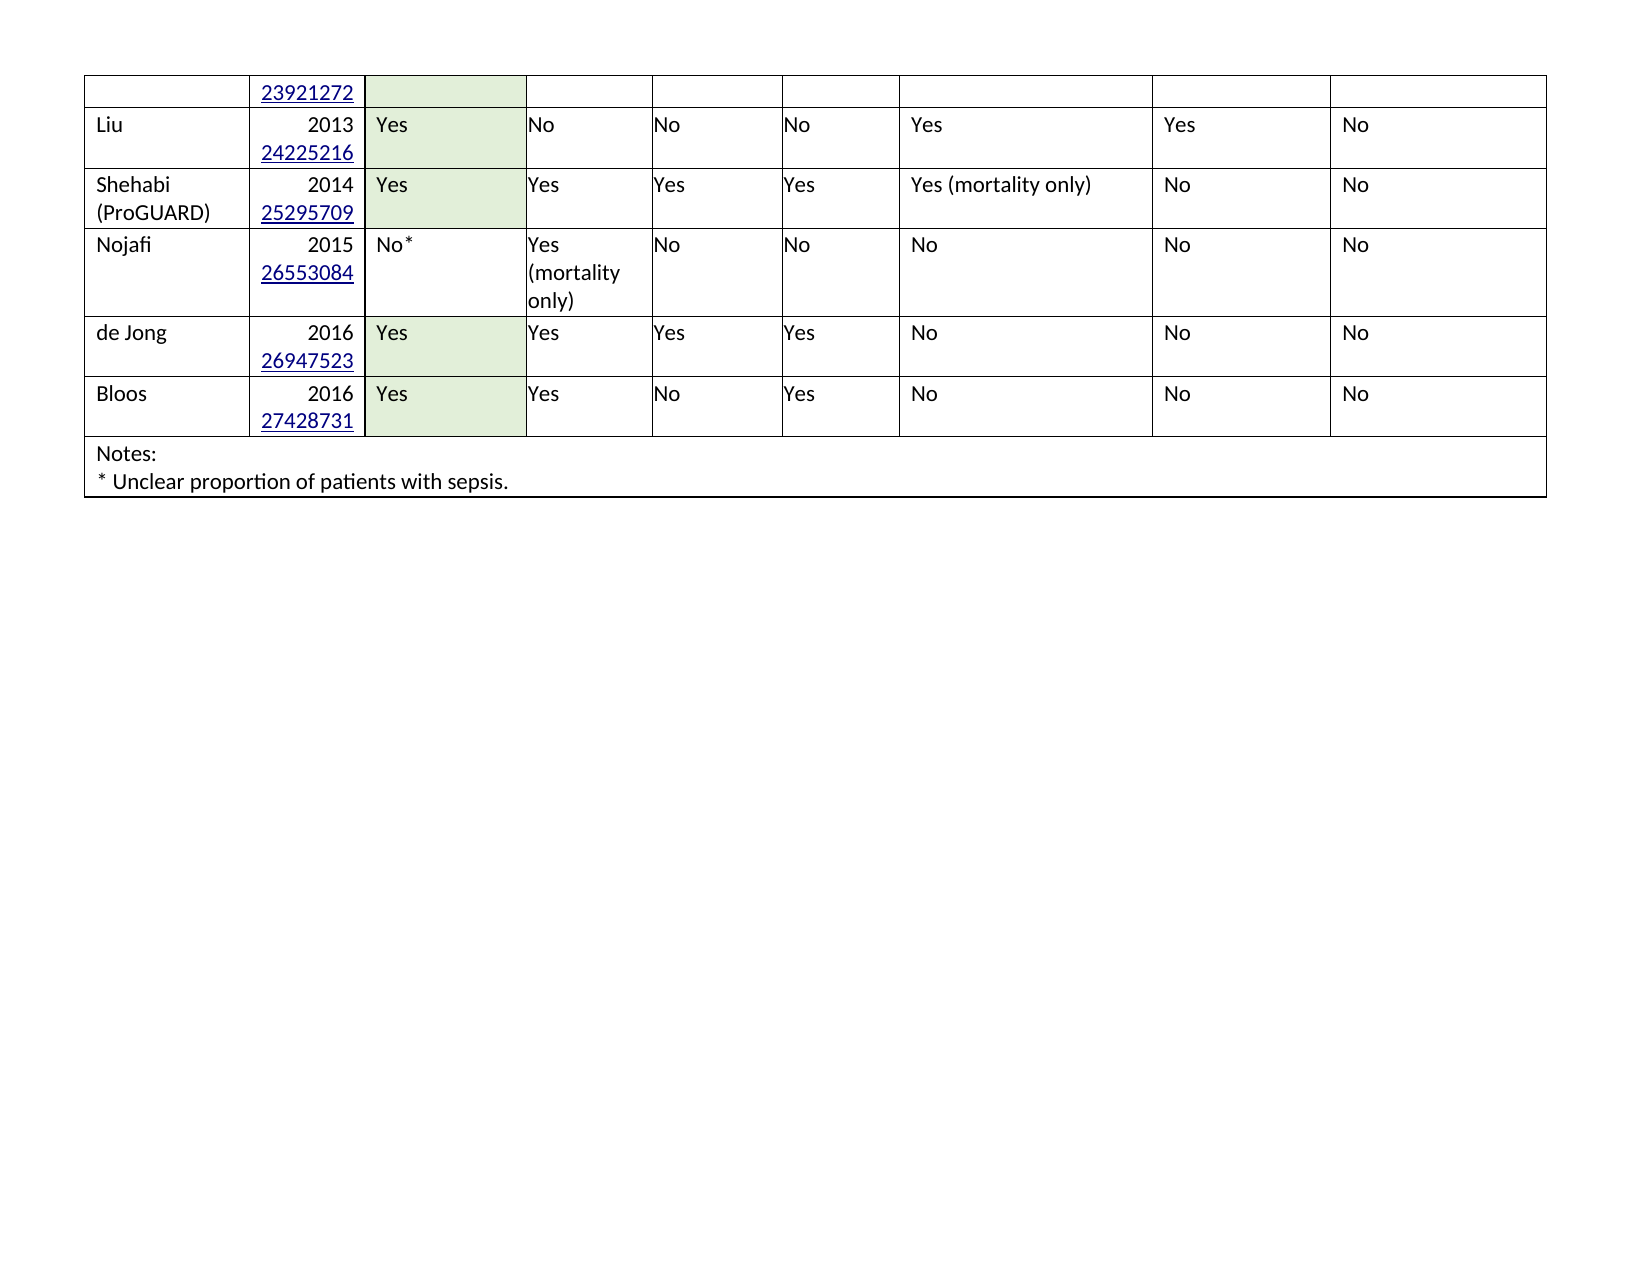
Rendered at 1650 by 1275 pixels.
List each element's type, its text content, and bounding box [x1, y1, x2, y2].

table_cell 2013 24225216 [250, 108, 364, 167]
table_cell Yes (mortality only) [900, 169, 1152, 228]
table_cell Yes [366, 169, 526, 228]
table_cell No [1153, 169, 1330, 228]
table_cell Yes [900, 108, 1152, 167]
table_cell No [527, 108, 652, 167]
table_cell No [1153, 377, 1330, 436]
table_cell Yes [527, 317, 652, 376]
table_cell Yes [366, 317, 526, 376]
table_cell Yes [366, 377, 526, 436]
table_cell de Jong [85, 317, 249, 376]
table_cell Yes [783, 377, 899, 436]
table_cell No [1331, 229, 1546, 316]
table_cell Notes: * Unclear proportion of patients with sepsis. [85, 437, 1546, 496]
table_cell Yes [653, 169, 782, 228]
table_cell No [1153, 229, 1330, 316]
table_cell No [653, 377, 782, 436]
table_cell No [1331, 377, 1546, 436]
table_cell Bloos [85, 377, 249, 436]
table_cell Liu [85, 108, 249, 167]
table_cell Yes [527, 377, 652, 436]
table_cell No [900, 377, 1152, 436]
table_cell No [653, 229, 782, 316]
table_cell 23921272 [250, 76, 364, 107]
table_cell 2015 26553084 [250, 229, 364, 316]
table_cell Yes [783, 169, 899, 228]
table_cell Yes [366, 108, 526, 167]
table_cell Yes (mortality only) [527, 229, 652, 316]
table_cell 2016 26947523 [250, 317, 364, 376]
table_cell No [783, 108, 899, 167]
table_cell [653, 76, 782, 107]
table_cell [783, 76, 899, 107]
table_cell Yes [527, 169, 652, 228]
table_cell No [1331, 317, 1546, 376]
table_cell No [900, 229, 1152, 316]
table_cell No [1153, 317, 1330, 376]
table_cell No [1331, 108, 1546, 167]
table_cell 2014 25295709 [250, 169, 364, 228]
table_cell No* [366, 229, 526, 316]
table_cell Yes [653, 317, 782, 376]
table_cell [85, 76, 249, 107]
table_cell Yes [783, 317, 899, 376]
table_cell Shehabi (ProGUARD) [85, 169, 249, 228]
table_cell [366, 76, 526, 107]
table_cell No [783, 229, 899, 316]
table_cell [1331, 76, 1546, 107]
table_cell [1153, 76, 1330, 107]
table_cell No [1331, 169, 1546, 228]
table_cell No [900, 317, 1152, 376]
table_cell Yes [1153, 108, 1330, 167]
table_cell 2016 27428731 [250, 377, 364, 436]
table_cell [527, 76, 652, 107]
table_cell No [653, 108, 782, 167]
table_cell [900, 76, 1152, 107]
table_cell Nojafi [85, 229, 249, 316]
